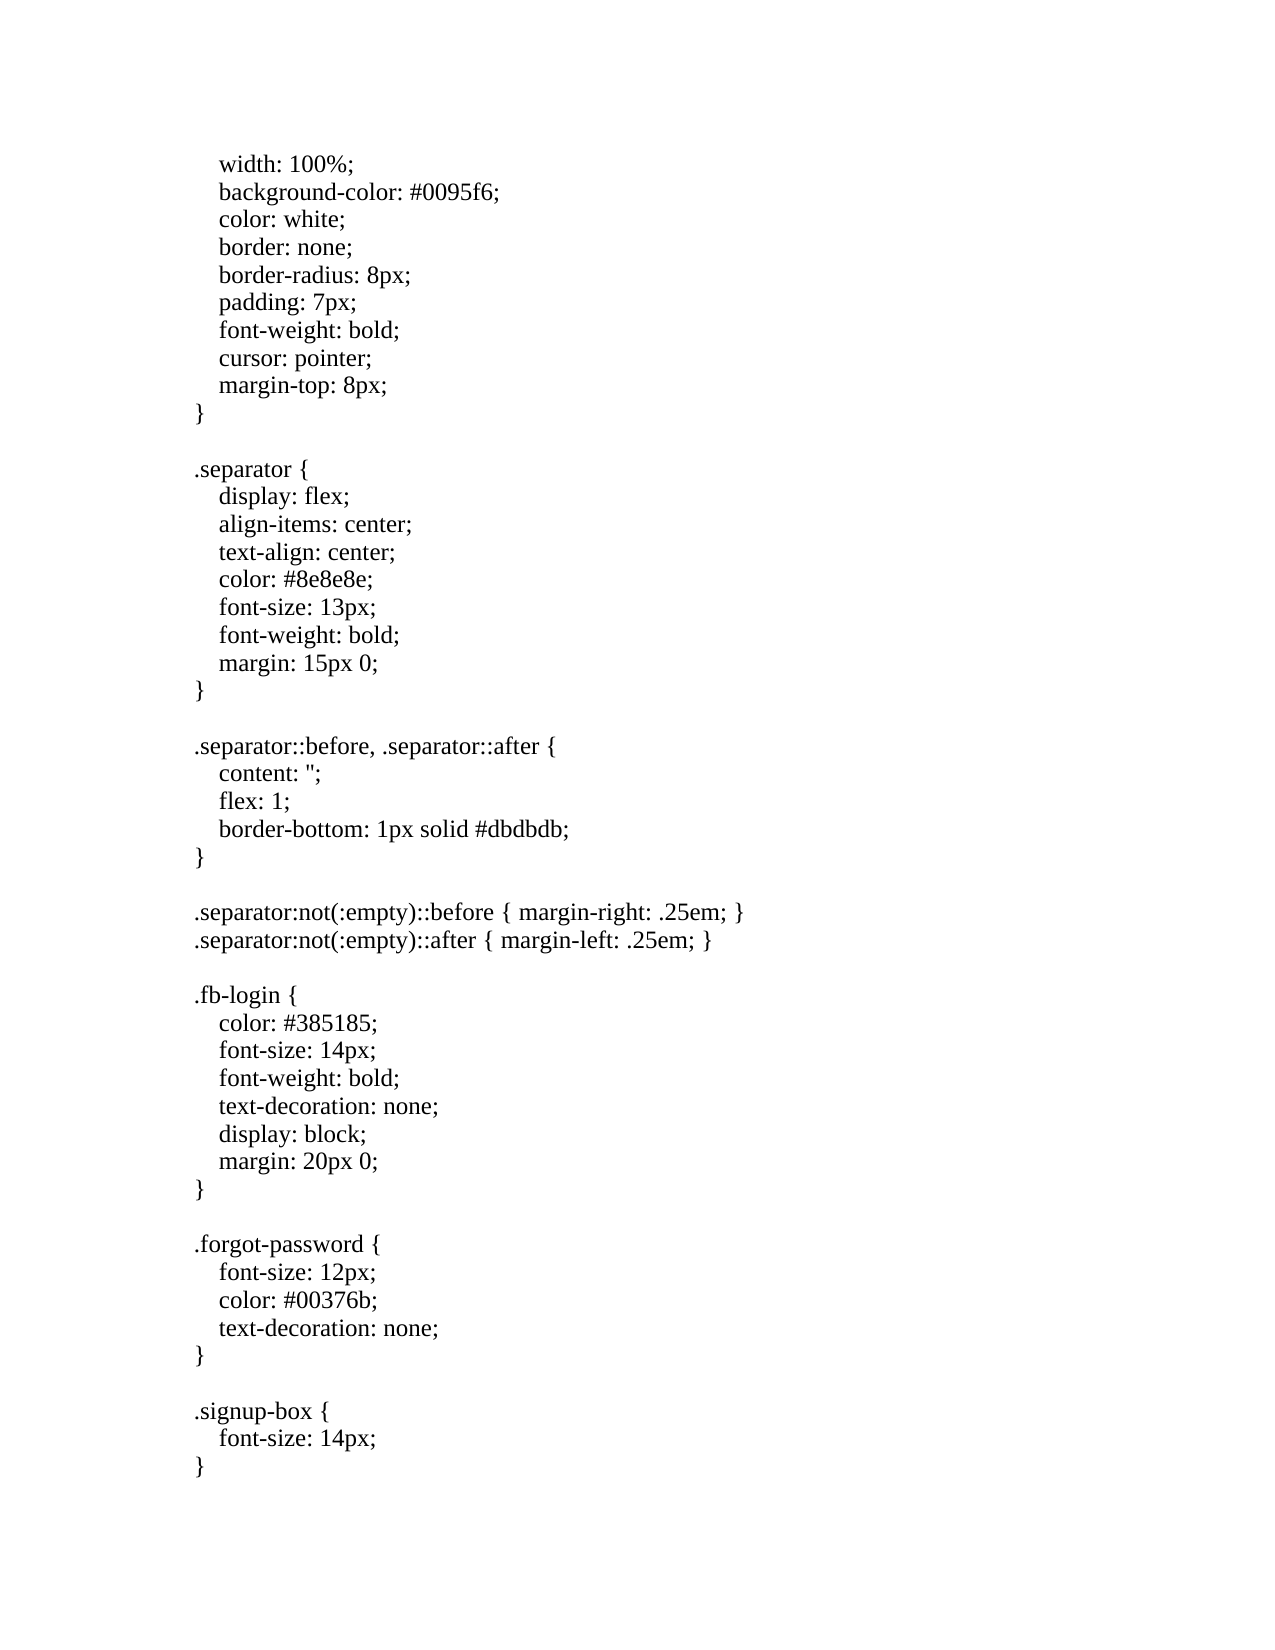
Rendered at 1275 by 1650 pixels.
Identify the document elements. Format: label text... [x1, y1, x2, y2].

text width: 100%; background-color: #0095f6; color: white; border: none; border-radius: 8px; padding: 7px; font-weight: bold; cursor: pointer; margin-top: 8px; } .separator { display: flex; align-items: center; text-align: center; color: #8e8e8e; font-size: 13px; font-weight: bold; margin: 15px 0; } .separator::before, .separator::after { content: ''; flex: 1; border-bottom: 1px solid #dbdbdb; } .separator:not(:empty)::before { margin-right: .25em; } .separator:not(:empty)::after { margin-left: .25em; } .fb-login { color: #385185; font-size: 14px; font-weight: bold; text-decoration: none; display: block; margin: 20px 0; } .forgot-password { font-size: 12px; color: #00376b; text-decoration: none; } .signup-box { font-size: 14px; } [150, 150, 1125, 1480]
